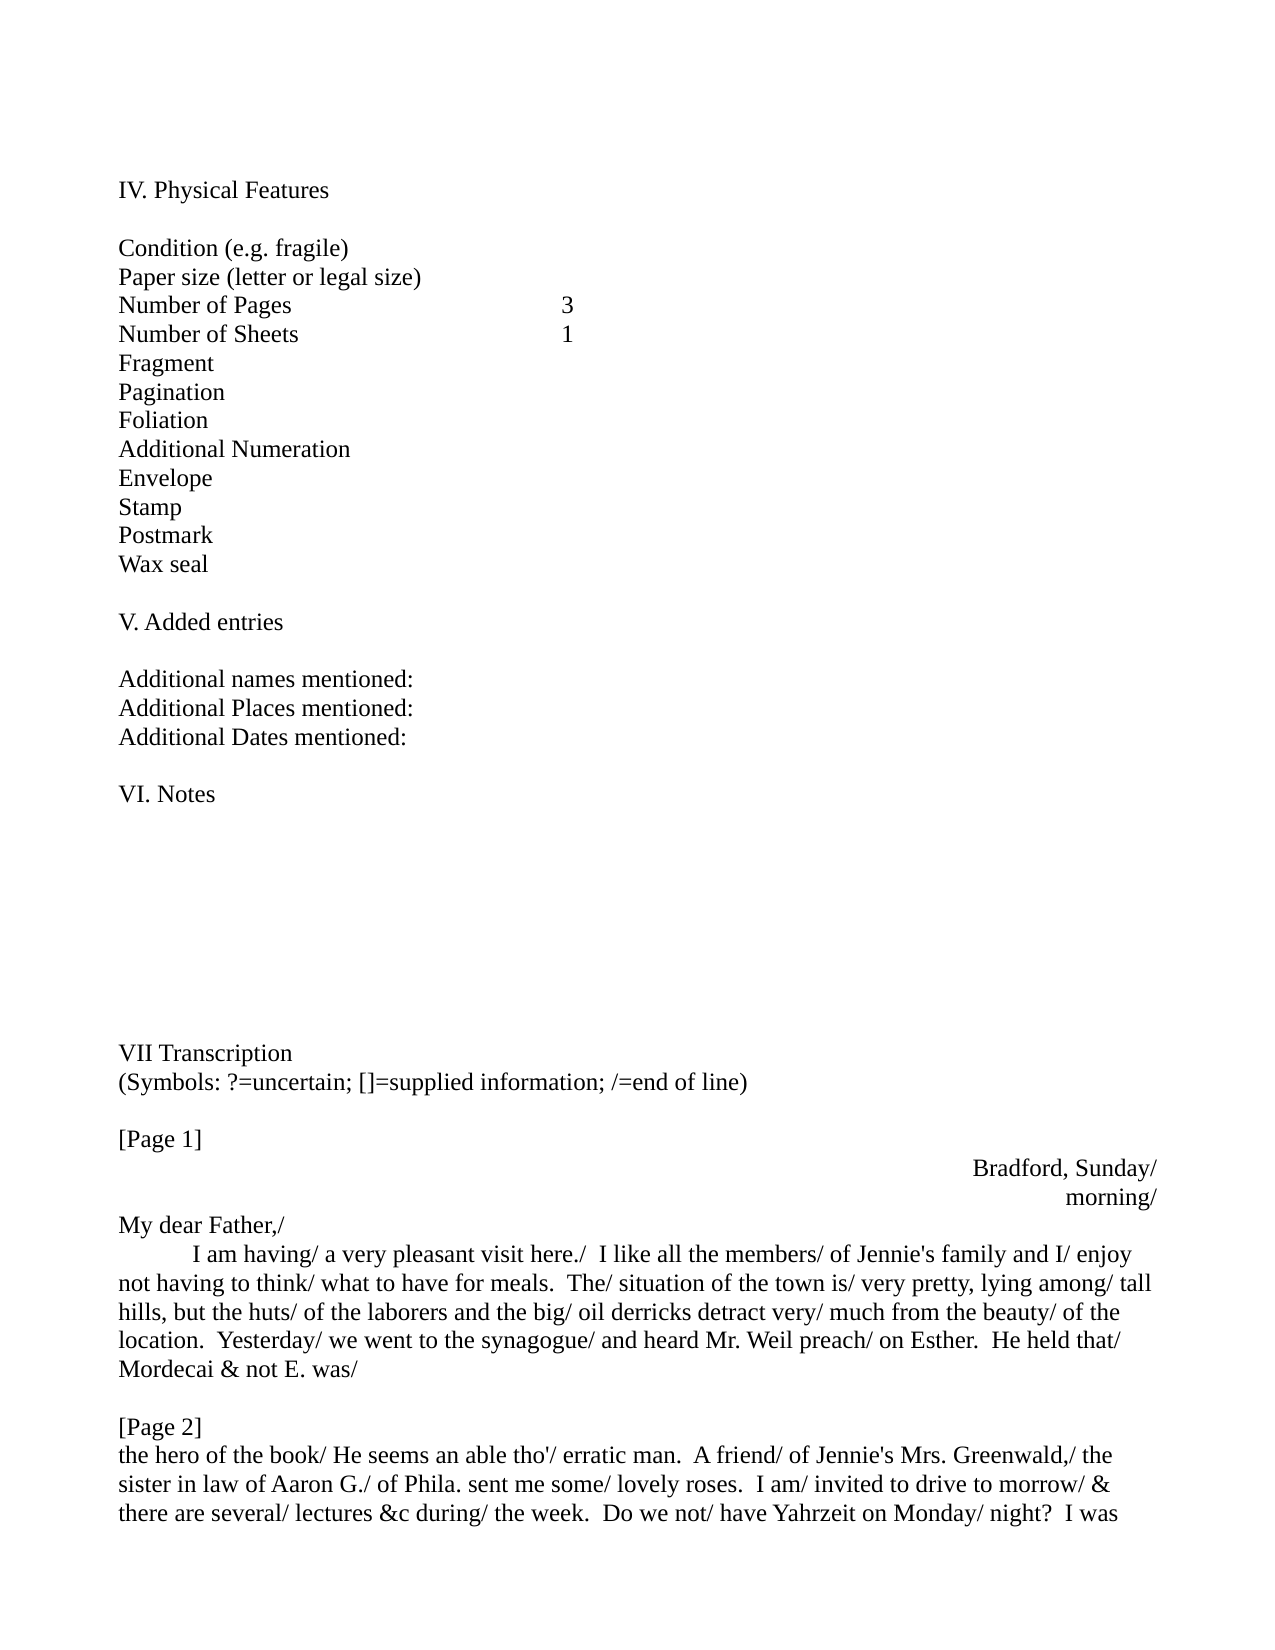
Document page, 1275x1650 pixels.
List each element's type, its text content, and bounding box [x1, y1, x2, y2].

text Wax seal [118, 549, 1157, 578]
text [Page 2] [118, 1412, 1157, 1441]
text Paper size (letter or legal size) [118, 262, 1157, 291]
text Stamp [118, 492, 1157, 521]
text Additional Numeration [118, 434, 1157, 463]
text Foliation [118, 406, 1157, 434]
text the hero of the book/ He seems an able tho'/ erratic man. A friend/ of Jennie's Mrs. Greenwald,/ the sister in law of Aaron G./ of Phila. sent me some/ lovely roses. I am/ invited to drive to morrow/ & there are several/ lectures &c during/ the week. Do we not/ have Yahrzeit on Monday/ night? I was [118, 1441, 1157, 1527]
text (Symbols: ?=uncertain; []=supplied information; /=end of line) [118, 1067, 1157, 1096]
text Additional Places mentioned: [118, 693, 1157, 722]
text My dear Father,/ [118, 1211, 1157, 1239]
text VI. Notes [118, 779, 1157, 808]
text Number of Sheets 1 [118, 319, 1157, 348]
text Condition (e.g. fragile) [118, 233, 1157, 262]
text Bradford, Sunday/ [118, 1153, 1157, 1182]
text Postma rk [118, 521, 1157, 549]
text Additional names mentioned: [118, 664, 1157, 693]
text IV. Physical Features [118, 176, 1157, 204]
text Pagination [118, 377, 1157, 406]
text Fragment [118, 348, 1157, 377]
text VII Transcription [118, 1038, 1157, 1067]
text V. Added entries [118, 607, 1157, 636]
text Envelope [118, 463, 1157, 492]
text [Page 1] [118, 1124, 1157, 1153]
text morning/ [118, 1182, 1157, 1211]
text Number of Pages 3 [118, 291, 1157, 319]
text Additional Dates mentioned: [118, 722, 1157, 751]
text I am having/ a very pleasant visit here./ I like all the members/ of Jennie's family and I/ enjoy not having to think/ what to have for meals. The/ situation of the town is/ very pretty, lying among/ tall hills, but the huts/ of the laborers and the big/ oil derricks detract very/ much from the beauty/ of the location. Yesterday/ we went to the synagogue/ and heard Mr. Weil preach/ on Esther. He held that/ Mordecai & not E. was/ [118, 1239, 1157, 1383]
